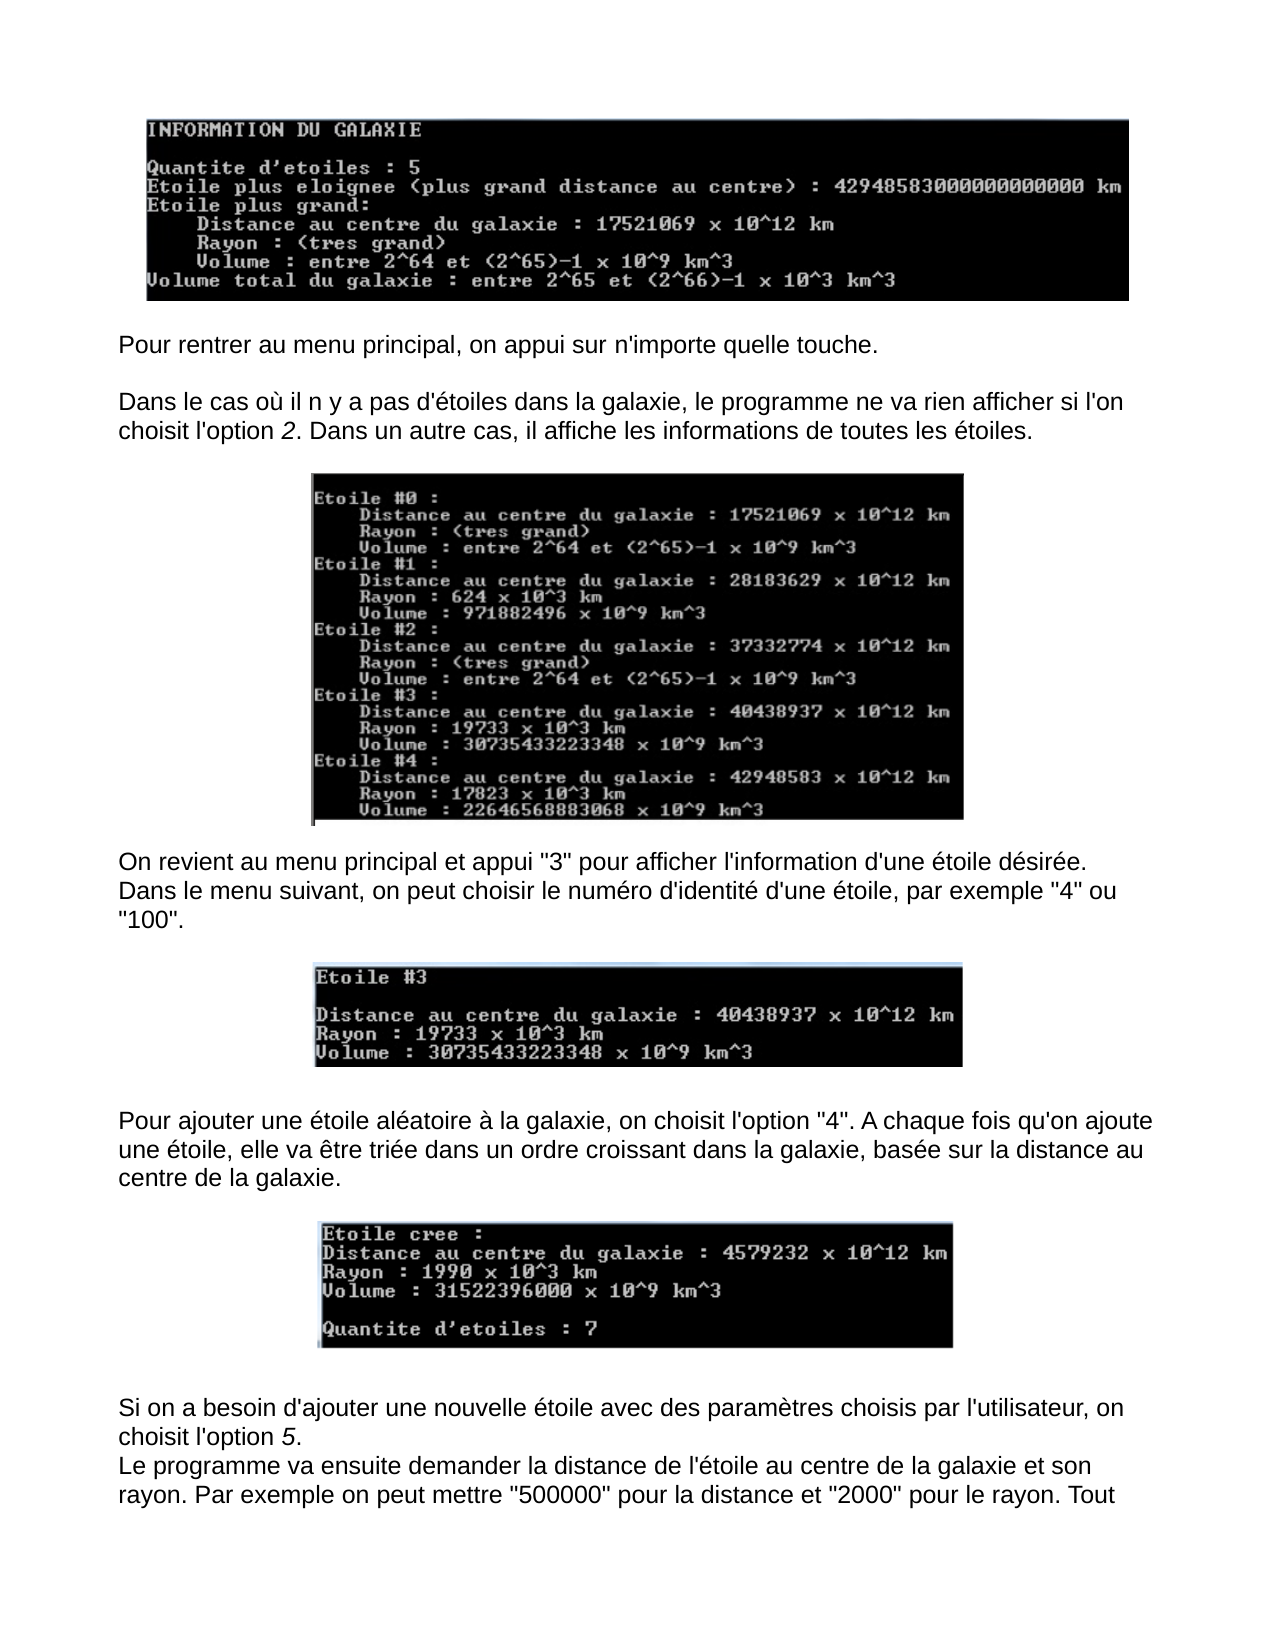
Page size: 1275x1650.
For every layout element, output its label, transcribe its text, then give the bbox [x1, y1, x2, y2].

text Si on a besoin d'ajouter une nouvelle étoile avec des paramètres choisis par l'utilisateur, on choisit l'option 5. [118, 1393, 1157, 1451]
picture [311, 473, 964, 826]
text Pour ajouter une étoile aléatoire à la galaxie, on choisit l'option "4". A chaque fois qu'on ajoute une étoile, elle va être triée dans un ordre croissant dans la galaxie, basée sur la distance au centre de la galaxie. [118, 1106, 1157, 1192]
picture [146, 118, 1129, 301]
picture [317, 1221, 958, 1353]
text Dans le menu suivant, on peut choisir le numéro d'identité d'une étoile, par exemple "4" ou "100". [118, 876, 1157, 933]
text Pour rentrer au menu principal, on appui sur n'importe quelle touche. [118, 330, 1157, 358]
text On revient au menu principal et appui "3" pour afficher l'information d'une étoile désirée. [118, 847, 1157, 876]
text Le programme va ensuite demander la distance de l'étoile au centre de la galaxie et son rayon. Par exemple on peut mettre "500000" pour la distance et "2000" pour le rayon. Tout [118, 1451, 1157, 1508]
picture [312, 962, 963, 1067]
text Dans le cas où il n y a pas d'étoiles dans la galaxie, le programme ne va rien afficher si l'on choisit l'option 2. Dans un autre cas, il affiche les informations de toutes les étoiles. [118, 358, 1157, 445]
